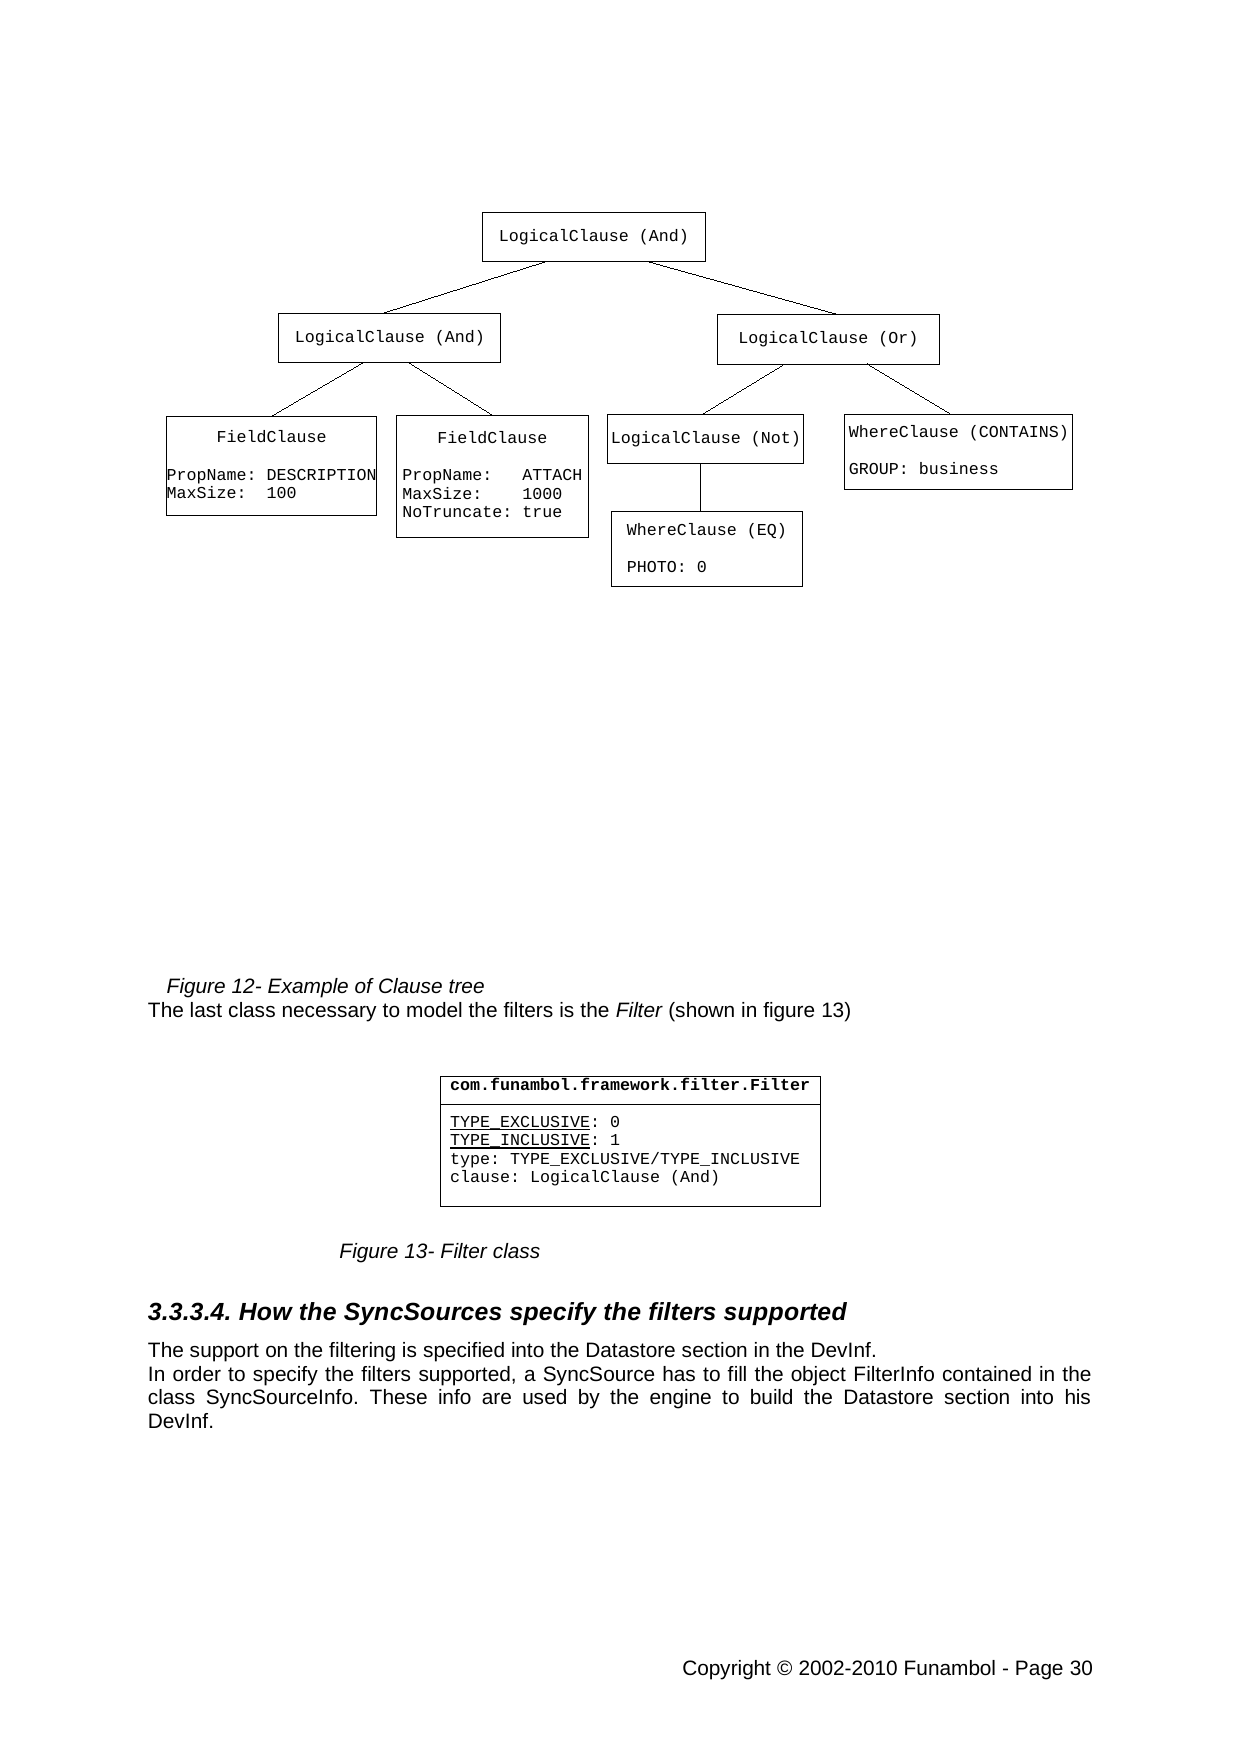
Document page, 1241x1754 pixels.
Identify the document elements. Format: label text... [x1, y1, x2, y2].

text Figure 12- Example of Clause tree [166, 975, 1073, 998]
text In order to specify the filters supported, a SyncSource has to fill the object FilterInfo contained in the class SyncSourceInfo. These info are used by the engine to build the Datastore section into his DevInf. [148, 1362, 1092, 1433]
text Figure 13- Filter class [339, 1239, 901, 1263]
subtitle How the SyncSources specify the filters supported [148, 1045, 1092, 1326]
text The support on the filtering is specified into the Datastore section in the DevInf. [148, 1338, 1092, 1362]
text The last class necessary to model the filters is the Filter (shown in figure 13) [148, 203, 1092, 1022]
